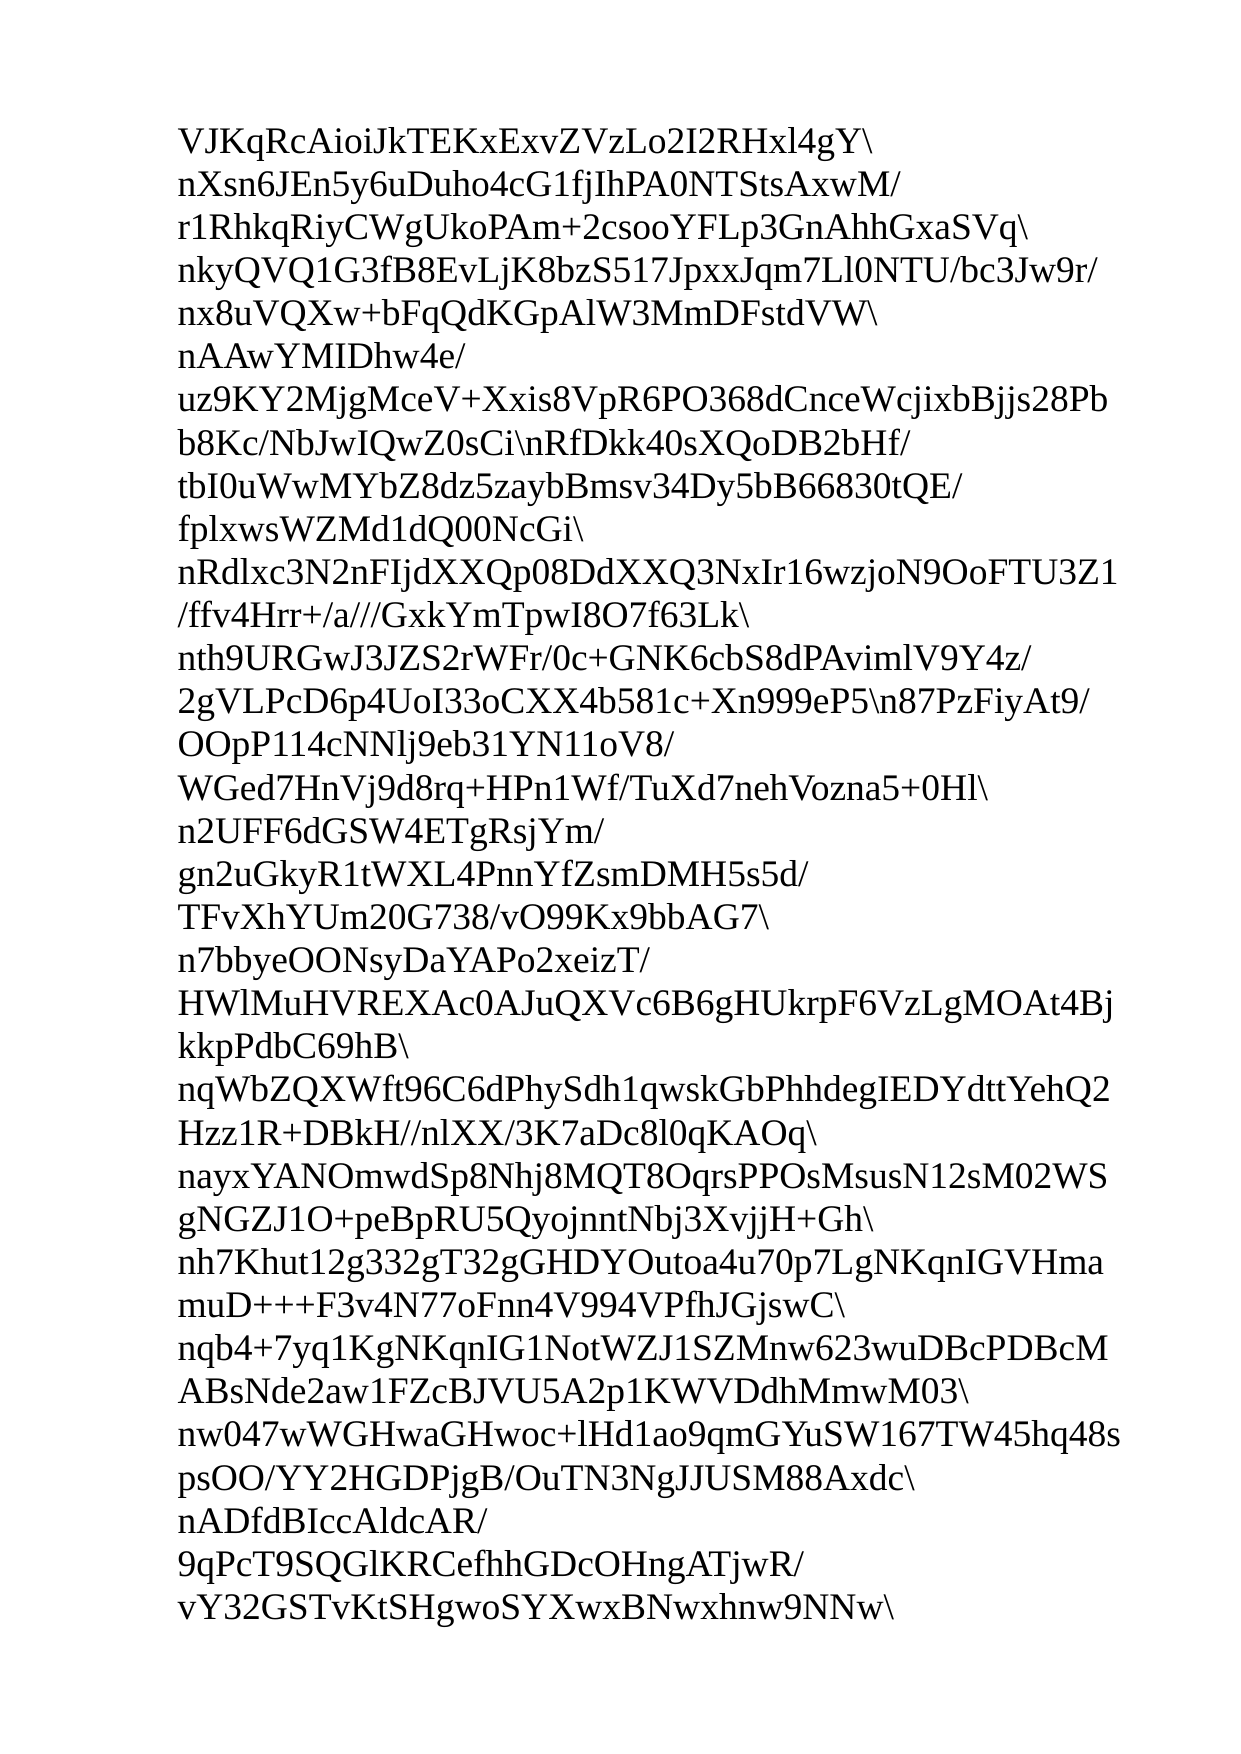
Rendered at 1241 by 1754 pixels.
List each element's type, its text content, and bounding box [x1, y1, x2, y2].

list VJKqRcAioiJkTEKxExvZVzLo2I2RHxl4gY\nXsn6JEn5y6uDuho4cG1fjIhPA0NTStsAxwM/r1RhkqRiyCWgUkoPAm+2csooYFLp3GnAhhGxaSVq\nkyQVQ1G3fB8EvLjK8bzS517JpxxJqm7Ll0NTU/bc3Jw9r/nx8uVQXw+bFqQdKGpAlW3MmDFstdVW\nAAwYMIDhw4e/uz9KY2MjgMceV+Xxis8VpR6PO368dCnceWcjixbBjjs28Pbb8Kc/NbJwIQwZ0sCi\nRfDkk40sXQoDB2bHf/tbI0uWwMYbZ8dz5zaybBmsv34Dy5bB66830tQE/fplxwsWZMd1dQ00NcGi\nRdlxc3N2nFIjdXXQp08DdXXQ3NxIr16wzjoN9OoFTU3Z1/ffv4Hrr+/a///GxkYmTpwI8O7f63Lk\nth9URGwJ3JZS2rWFr/0c+GNK6cbS8dPAvimlV9Y4z/2gVLPcD6p4UoI33oCXX4b581c+Xn999eP5\n87PzFiyAt9/OOpP114cNNlj9eb31YN11oV8/WGed7HnVj9d8rq+HPn1Wf/TuXd7nehVozna5+0Hl\n2UFF6dGSW4ETgRsjYm/gn2uGkyR1tWXL4PnnYfZsmDMH5s5d/TFvXhYUm20G738/vO99Kx9bbAG7\n7bbyeOONsyDaYAPo2xeizT/HWlMuHVREXAc0AJuQXVc6B6gHUkrpF6VzLgMOAt4BjkkpPdbC69hB\nqWbZQXWft96C6dPhySdh1qwskGbPhhdegIEDYdttYehQ2Hzz1R+DBkH//nlXX/3K7aDc8l0qKAOq\nayxYANOmwdSp8Nhj8MQT8OqrsPPOsMsusN12sM02WSgNGZJ1O+peBpRU5QyojnntNbj3XvjjH+Gh\nh7Khut12g332gT32gGHDYOutoa4u70p7LgNKqnIGVHmamuD+++F3v4N77oFnn4V994VPfhJGjswC\nqb4+7yq1KgNKqnIG1NotWZJ1SZMnw623wuDBcPDBcMABsNde2aw1FZcBJVU5A2p1KWVDdhMmwM03\nw047wWGHwaGHwoc+lHd1ao9qmGYuSW167TW45hq48spsOO/YY2HGDPjgB/OuTN3NgJJUSM88Axdc\nADfdBIccAldcAR/9qPcT9SQGlKRCefhhGDcOHngATjwR/vY32GSTvKtSHgwoSYXwxBNwxhnw9NNw\ [177, 118, 1122, 1627]
